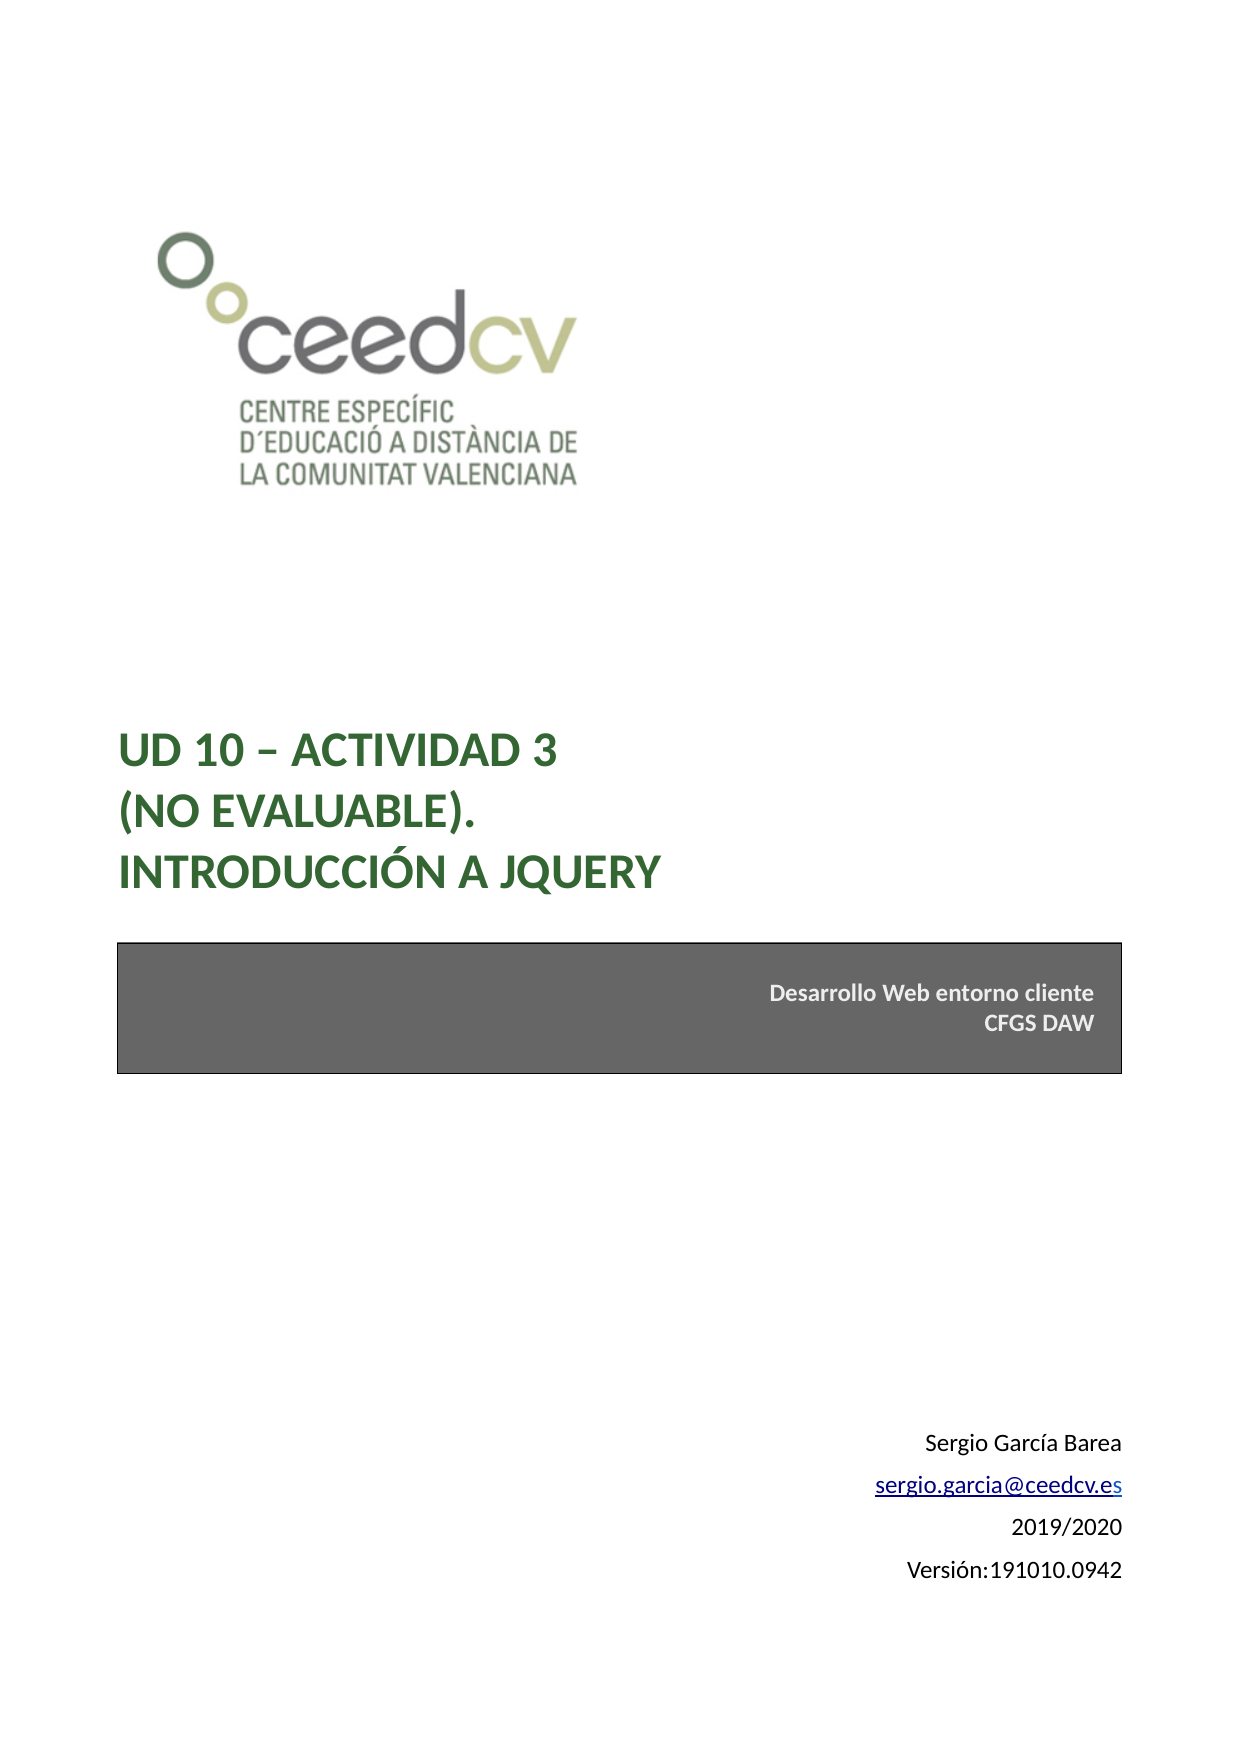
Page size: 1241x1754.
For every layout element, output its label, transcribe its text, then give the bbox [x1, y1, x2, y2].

text UD 10 – ACTIVIDAD 3 [118, 718, 1122, 779]
text Introducción a jQuery [118, 840, 1122, 901]
text Versión:191010.0942 [118, 1554, 1122, 1584]
text Sergio García Barea [231, 1427, 1122, 1457]
text sergio.garcia@ceedcv.es [231, 1469, 1122, 1499]
text (No evaluable). [118, 779, 1122, 840]
picture [118, 204, 681, 514]
text Desarrollo Web entorno cliente [121, 977, 1094, 1007]
text CFGS DAW [121, 1007, 1094, 1038]
text 2019/2020 [118, 1511, 1122, 1542]
